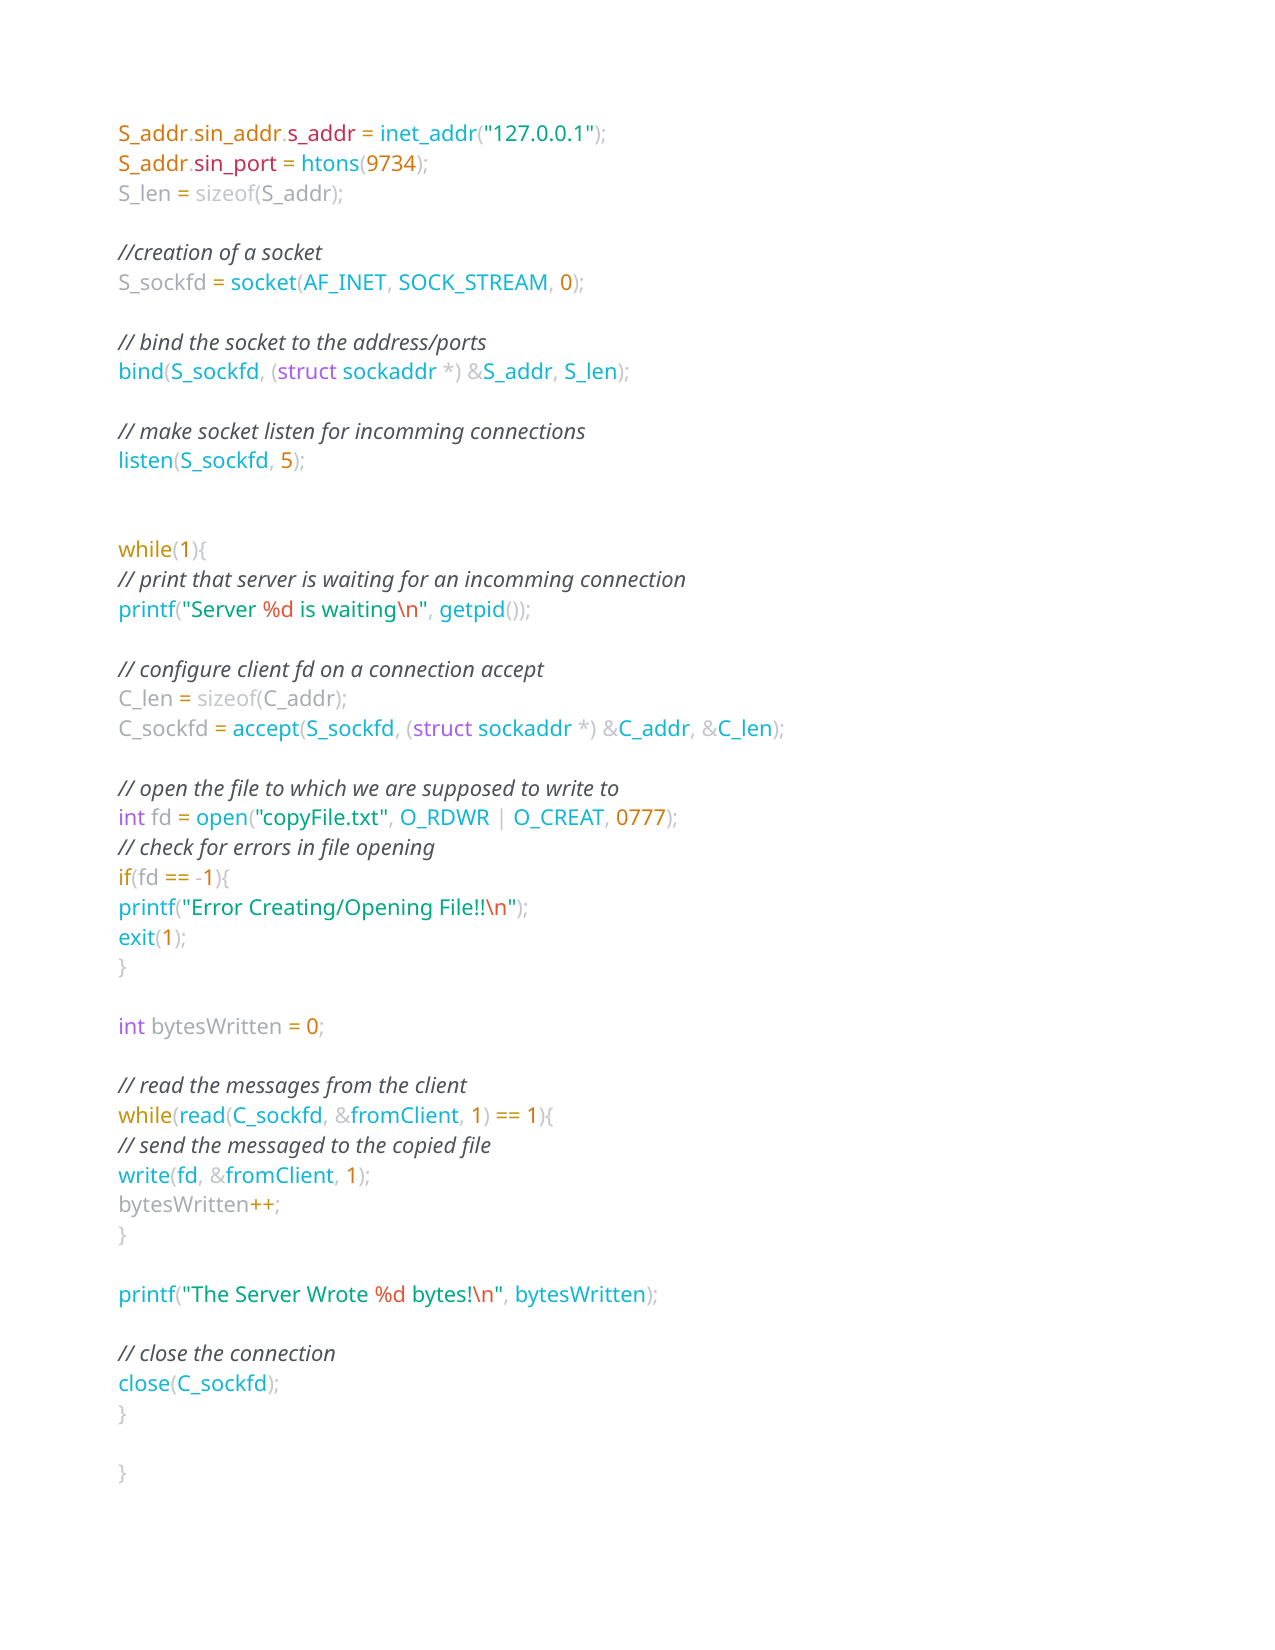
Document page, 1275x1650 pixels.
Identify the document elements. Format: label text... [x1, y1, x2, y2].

text listen(S_sockfd, 5); [118, 446, 1157, 475]
text } [118, 1457, 1157, 1487]
text // check for errors in file opening [118, 832, 1157, 862]
text while(1){ [118, 534, 1157, 564]
text // bind the socket to the address/ports [118, 326, 1157, 356]
text int bytesWritten = 0; [118, 1011, 1157, 1041]
text write(fd, &fromClient, 1); [118, 1160, 1157, 1189]
text if(fd == -1){ [118, 862, 1157, 892]
text S_len = sizeof(S_addr); [118, 178, 1157, 207]
text } [118, 951, 1157, 981]
text // close the connection [118, 1338, 1157, 1368]
text // configure client fd on a connection accept [118, 653, 1157, 683]
text // read the messages from the client [118, 1070, 1157, 1100]
text // send the messaged to the copied file [118, 1130, 1157, 1160]
text C_sockfd = accept(S_sockfd, (struct sockaddr *) &C_addr, &C_len); [118, 713, 1157, 743]
text close(C_sockfd); [118, 1368, 1157, 1398]
text //creation of a socket [118, 237, 1157, 267]
text // make socket listen for incomming connections [118, 416, 1157, 446]
text int fd = open("copyFile.txt", O_RDWR | O_CREAT, 0777); [118, 802, 1157, 832]
text printf("The Server Wrote %d bytes!\n", bytesWritten); [118, 1279, 1157, 1308]
text } [118, 1219, 1157, 1249]
text exit(1); [118, 922, 1157, 951]
text } [118, 1398, 1157, 1428]
text // print that server is waiting for an incomming connection [118, 564, 1157, 594]
text bytesWritten++; [118, 1189, 1157, 1219]
text bind(S_sockfd, (struct sockaddr *) &S_addr, S_len); [118, 356, 1157, 386]
text S_addr.sin_port = htons(9734); [118, 148, 1157, 178]
text C_len = sizeof(C_addr); [118, 683, 1157, 713]
text S_sockfd = socket(AF_INET, SOCK_STREAM, 0); [118, 267, 1157, 297]
text // open the file to which we are supposed to write to [118, 773, 1157, 802]
text printf("Error Creating/Opening File!!\n"); [118, 892, 1157, 922]
text S_addr.sin_addr.s_addr = inet_addr("127.0.0.1"); [118, 118, 1157, 148]
text printf("Server %d is waiting\n", getpid()); [118, 594, 1157, 624]
text while(read(C_sockfd, &fromClient, 1) == 1){ [118, 1100, 1157, 1130]
